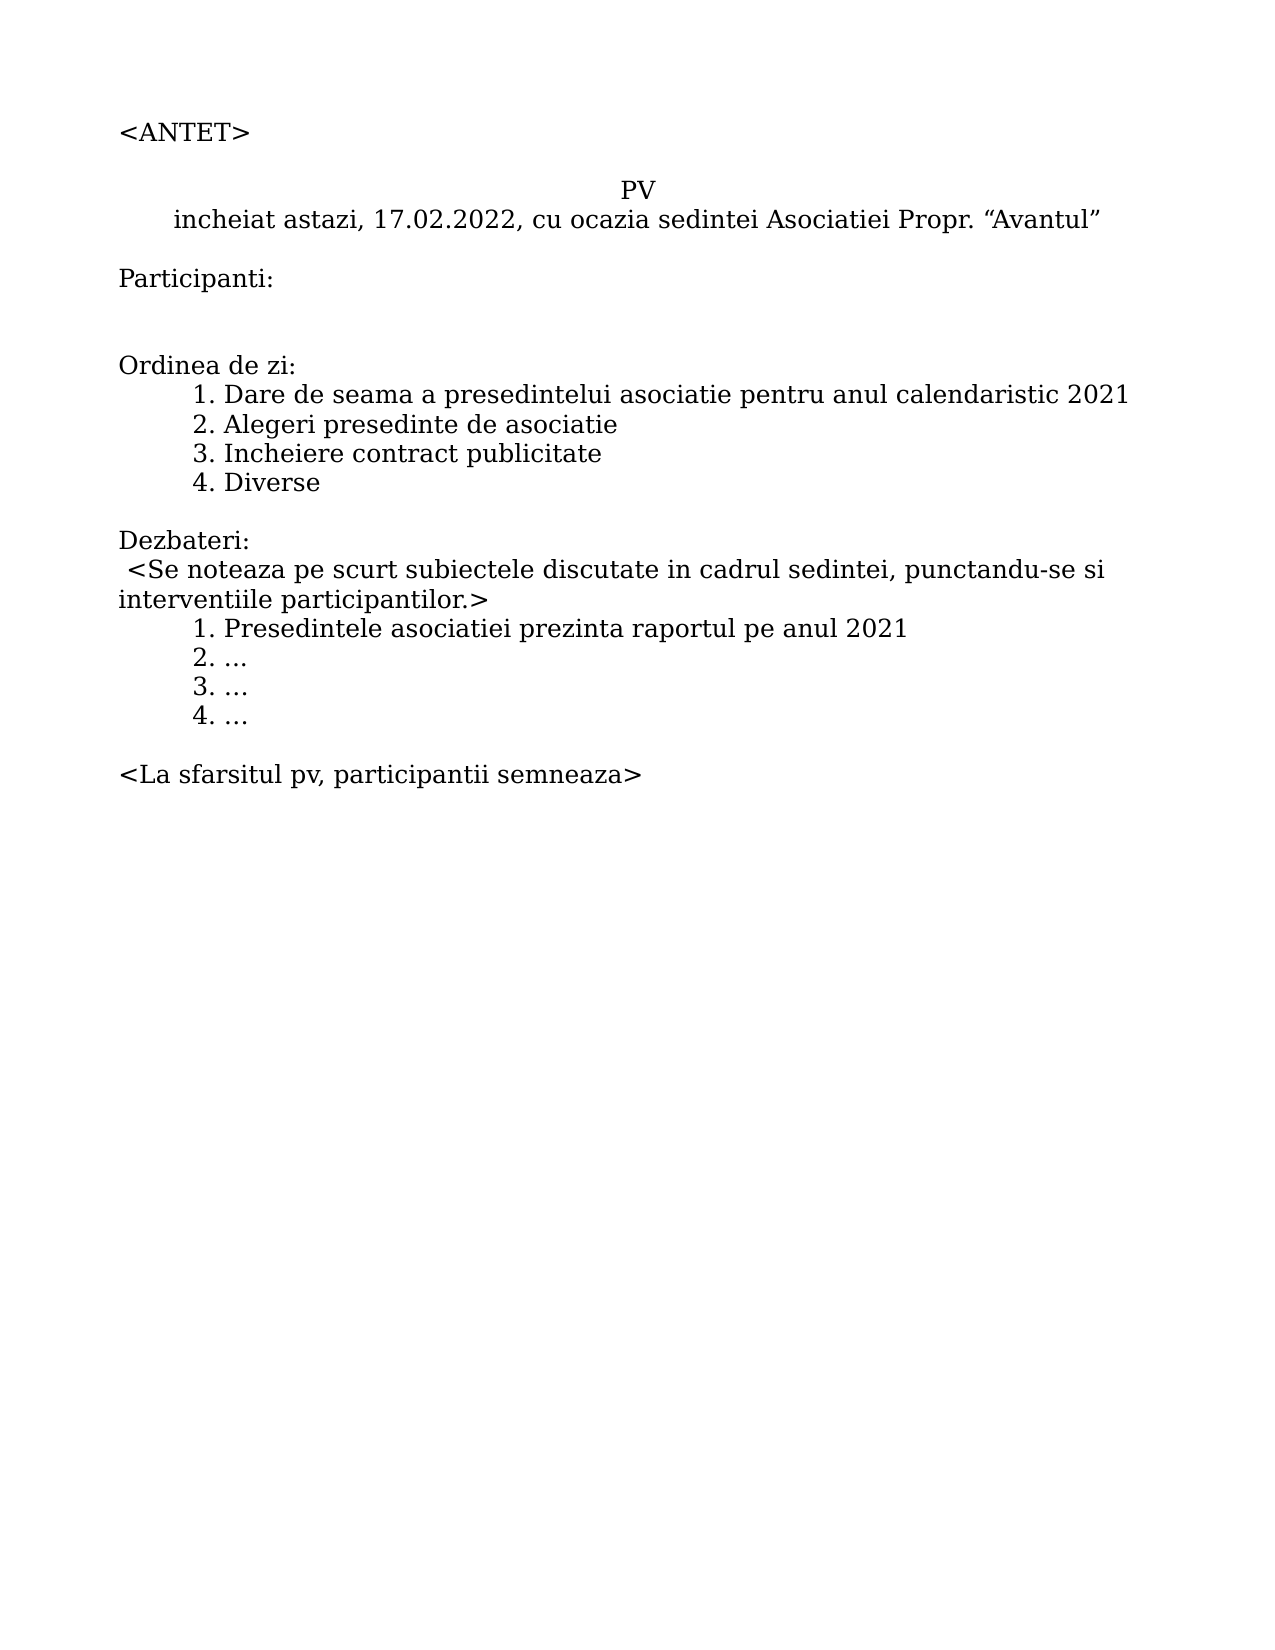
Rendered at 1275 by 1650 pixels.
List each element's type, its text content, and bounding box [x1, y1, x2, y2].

text incheiat astazi, 17.02.2022, cu ocazia sedintei Asociatiei Propr. “Avantul” [118, 206, 1157, 235]
text <La sfarsitul pv, participantii semneaza> [118, 760, 1157, 789]
text 4. Diverse [118, 468, 1157, 497]
text Ordinea de zi: [118, 351, 1157, 381]
text <Se noteaza pe scurt subiectele discutate in cadrul sedintei, punctandu-se si interventiile participantilor.> [118, 556, 1157, 614]
text Dezbateri: [118, 526, 1157, 556]
text 3. Incheiere contract publicitate [118, 439, 1157, 468]
text 2. ... [118, 643, 1157, 672]
text 2. Alegeri presedinte de asociatie [118, 410, 1157, 439]
text 3. … [118, 672, 1157, 701]
text Participanti: [118, 264, 1157, 293]
text 1. Dare de seama a presedintelui asociatie pentru anul calendaristic 2021 [118, 381, 1157, 410]
text 4. … [118, 701, 1157, 731]
text PV [118, 176, 1157, 206]
text <ANTET> [118, 118, 1157, 147]
text 1. Presedintele asociatiei prezinta raportul pe anul 2021 [118, 614, 1157, 643]
